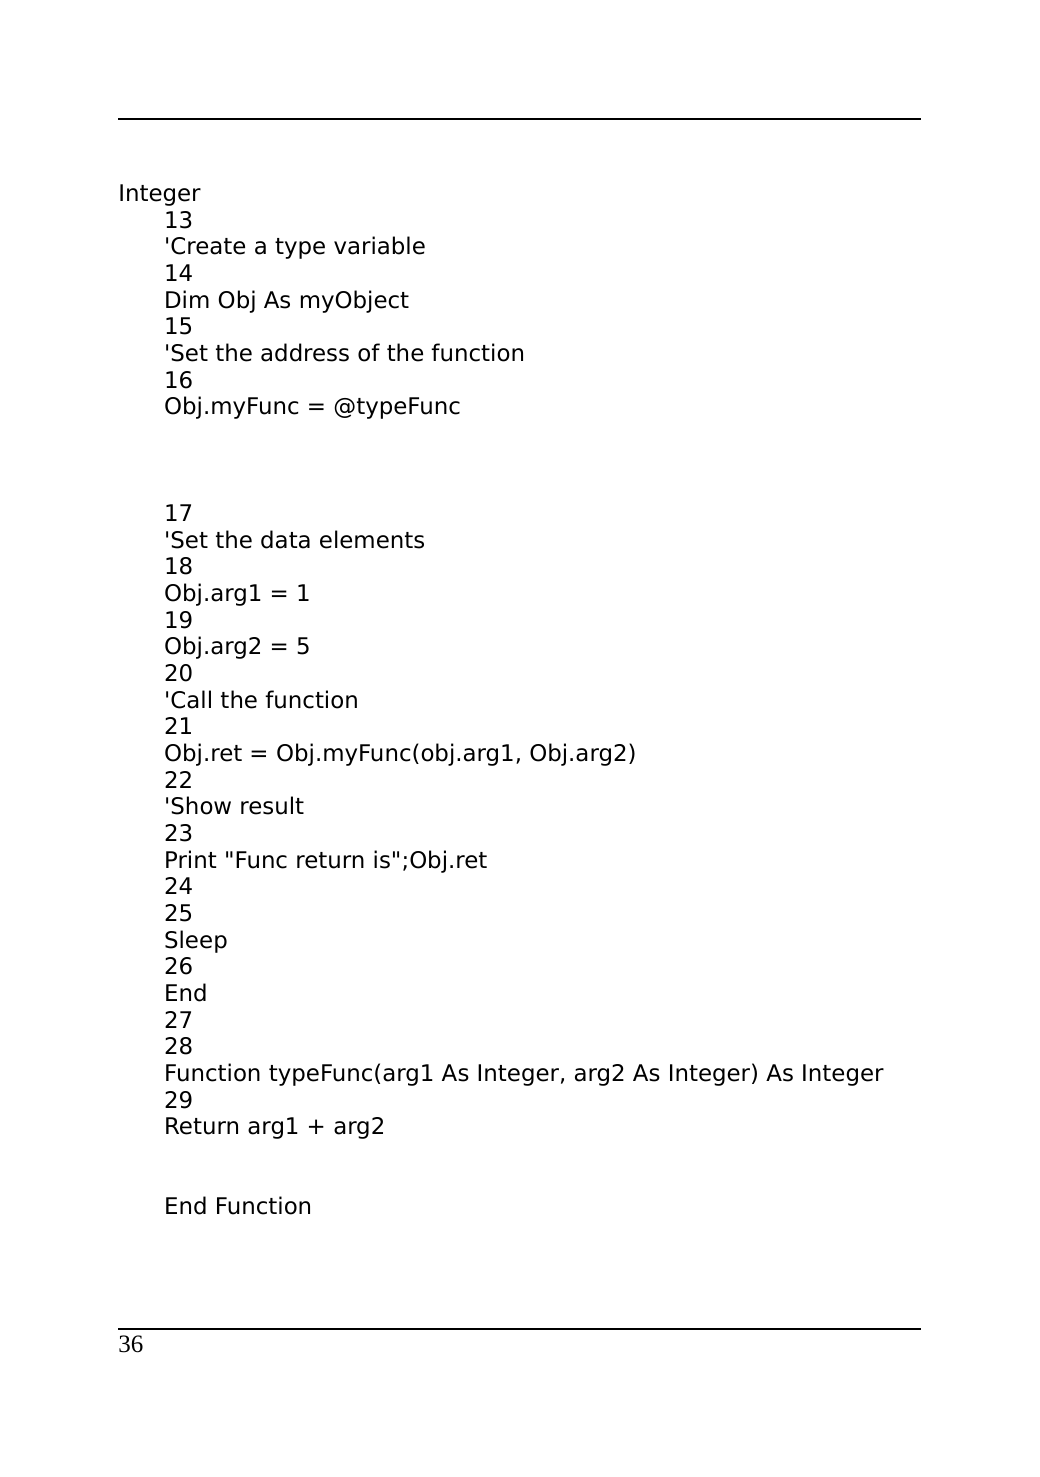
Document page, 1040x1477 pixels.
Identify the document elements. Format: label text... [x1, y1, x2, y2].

text Integer [118, 180, 921, 207]
text Print "Func return is";Obj.ret [118, 847, 921, 873]
text 29 [118, 1087, 921, 1113]
text 28 [118, 1033, 921, 1060]
text 19 [118, 607, 921, 633]
text End [118, 980, 921, 1007]
text 14 [118, 260, 921, 287]
text 21 [118, 713, 921, 740]
text 18 [118, 553, 921, 580]
text 'Create a type variable [118, 233, 921, 260]
text 13 [118, 207, 921, 233]
text 27 [118, 1007, 921, 1033]
text 15 [118, 313, 921, 340]
text Obj.arg1 = 1 [118, 580, 921, 607]
text Obj.arg2 = 5 [118, 633, 921, 660]
text 16 [118, 367, 921, 393]
text Function typeFunc(arg1 As Integer, arg2 As Integer) As Integer [118, 1060, 921, 1087]
text Return arg1 + arg2 [118, 1113, 921, 1140]
text 'Set the address of the function [118, 340, 921, 367]
text 25 [118, 900, 921, 927]
text 'Set the data elements [118, 527, 921, 553]
text 22 [118, 767, 921, 793]
text Dim Obj As myObject [118, 287, 921, 313]
text 'Call the function [118, 687, 921, 713]
text 20 [118, 660, 921, 687]
text 23 [118, 820, 921, 847]
text Obj.myFunc = @typeFunc [118, 393, 921, 420]
text End Function [118, 1193, 921, 1220]
text Obj.ret = Obj.myFunc(obj.arg1, Obj.arg2) [118, 740, 921, 767]
text 26 [118, 953, 921, 980]
text Sleep [118, 927, 921, 953]
text 17 [118, 500, 921, 527]
text 'Show result [118, 793, 921, 820]
text 24 [118, 873, 921, 900]
